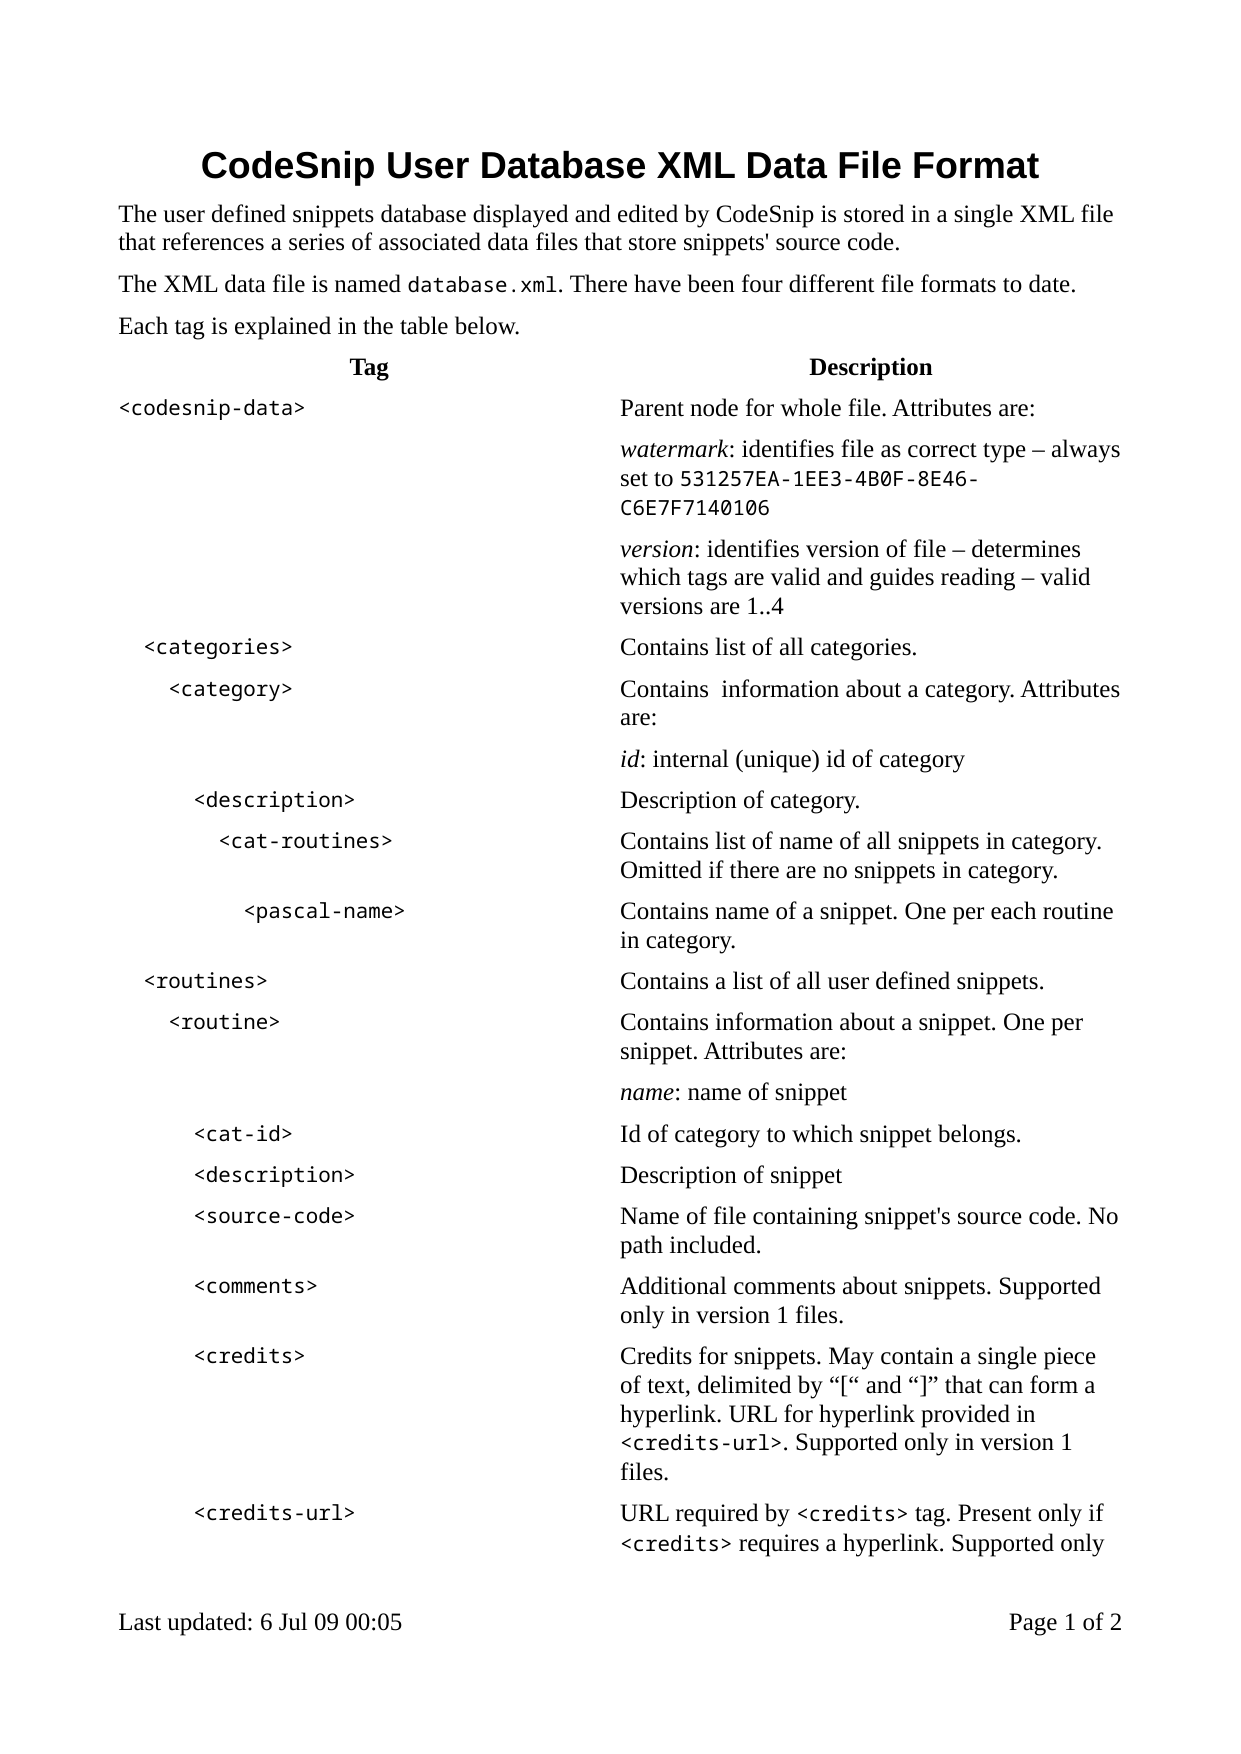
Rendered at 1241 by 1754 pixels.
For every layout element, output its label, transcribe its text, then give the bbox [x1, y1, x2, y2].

table_cell <cat-routines> [118, 826, 620, 896]
table_header Description [620, 352, 1122, 393]
table_cell Contains list of name of all snippets in category. Omitted if there are no snippets in category. [620, 826, 1122, 896]
table_cell <codesnip-data> [118, 393, 620, 632]
table_cell <categories> [118, 633, 620, 674]
table_cell Contains name of a snippet. One per each routine in category. [620, 896, 1122, 966]
table_cell <comments> [118, 1271, 620, 1341]
text The XML data file is named database.xml. There have been four different file formats to date. [118, 269, 1122, 298]
table_header Tag [118, 352, 620, 393]
text The user defined snippets database displayed and edited by CodeSnip is stored in a single XML file that references a series of associated data files that store snippets' source code. [118, 199, 1122, 256]
table_cell Id of category to which snippet belongs. [620, 1119, 1122, 1160]
table_cell Description of category. [620, 785, 1122, 826]
table_cell <pascal-name> [118, 896, 620, 966]
table_cell <routines> [118, 966, 620, 1007]
table_cell Contains list of all categories. [620, 633, 1122, 674]
table_cell Contains a list of all user defined snippets. [620, 966, 1122, 1007]
table_cell Contains information about a category. Attributes are: id: internal (unique) id of category [620, 674, 1122, 785]
table_cell <credits> [118, 1341, 620, 1498]
table_cell <description> [118, 785, 620, 826]
table_cell Name of file containing snippet's source code. No path included. [620, 1201, 1122, 1271]
table_cell <cat-id> [118, 1119, 620, 1160]
table_cell Description of snippet [620, 1160, 1122, 1201]
table_cell Additional comments about snippets. Supported only in version 1 files. [620, 1271, 1122, 1341]
table_cell URL required by <credits> tag. Present only if <credits> requires a hyperlink. Supported only [620, 1498, 1122, 1557]
table_cell Parent node for whole file. Attributes are: watermark: identifies file as correct type – always set to 531257EA-1EE3-4B0F-8E46-C6E7F7140106 version: identifies version of file – determines which tags are valid and guides reading – valid versions are 1..4 [620, 393, 1122, 632]
table_cell <source-code> [118, 1201, 620, 1271]
table_cell <description> [118, 1160, 620, 1201]
table_cell Credits for snippets. May contain a single piece of text, delimited by “[“ and “]” that can form a hyperlink. URL for hyperlink provided in <credits-url>. Supported only in version 1 files. [620, 1341, 1122, 1498]
table_cell Contains information about a snippet. One per snippet. Attributes are: name: name of snippet [620, 1008, 1122, 1119]
text Each tag is explained in the table below. [118, 311, 1122, 339]
table_cell <credits-url> [118, 1498, 620, 1557]
table_cell <routine> [118, 1008, 620, 1119]
table_cell <category> [118, 674, 620, 785]
title CodeSnip User Database XML Data File Format [118, 143, 1122, 186]
